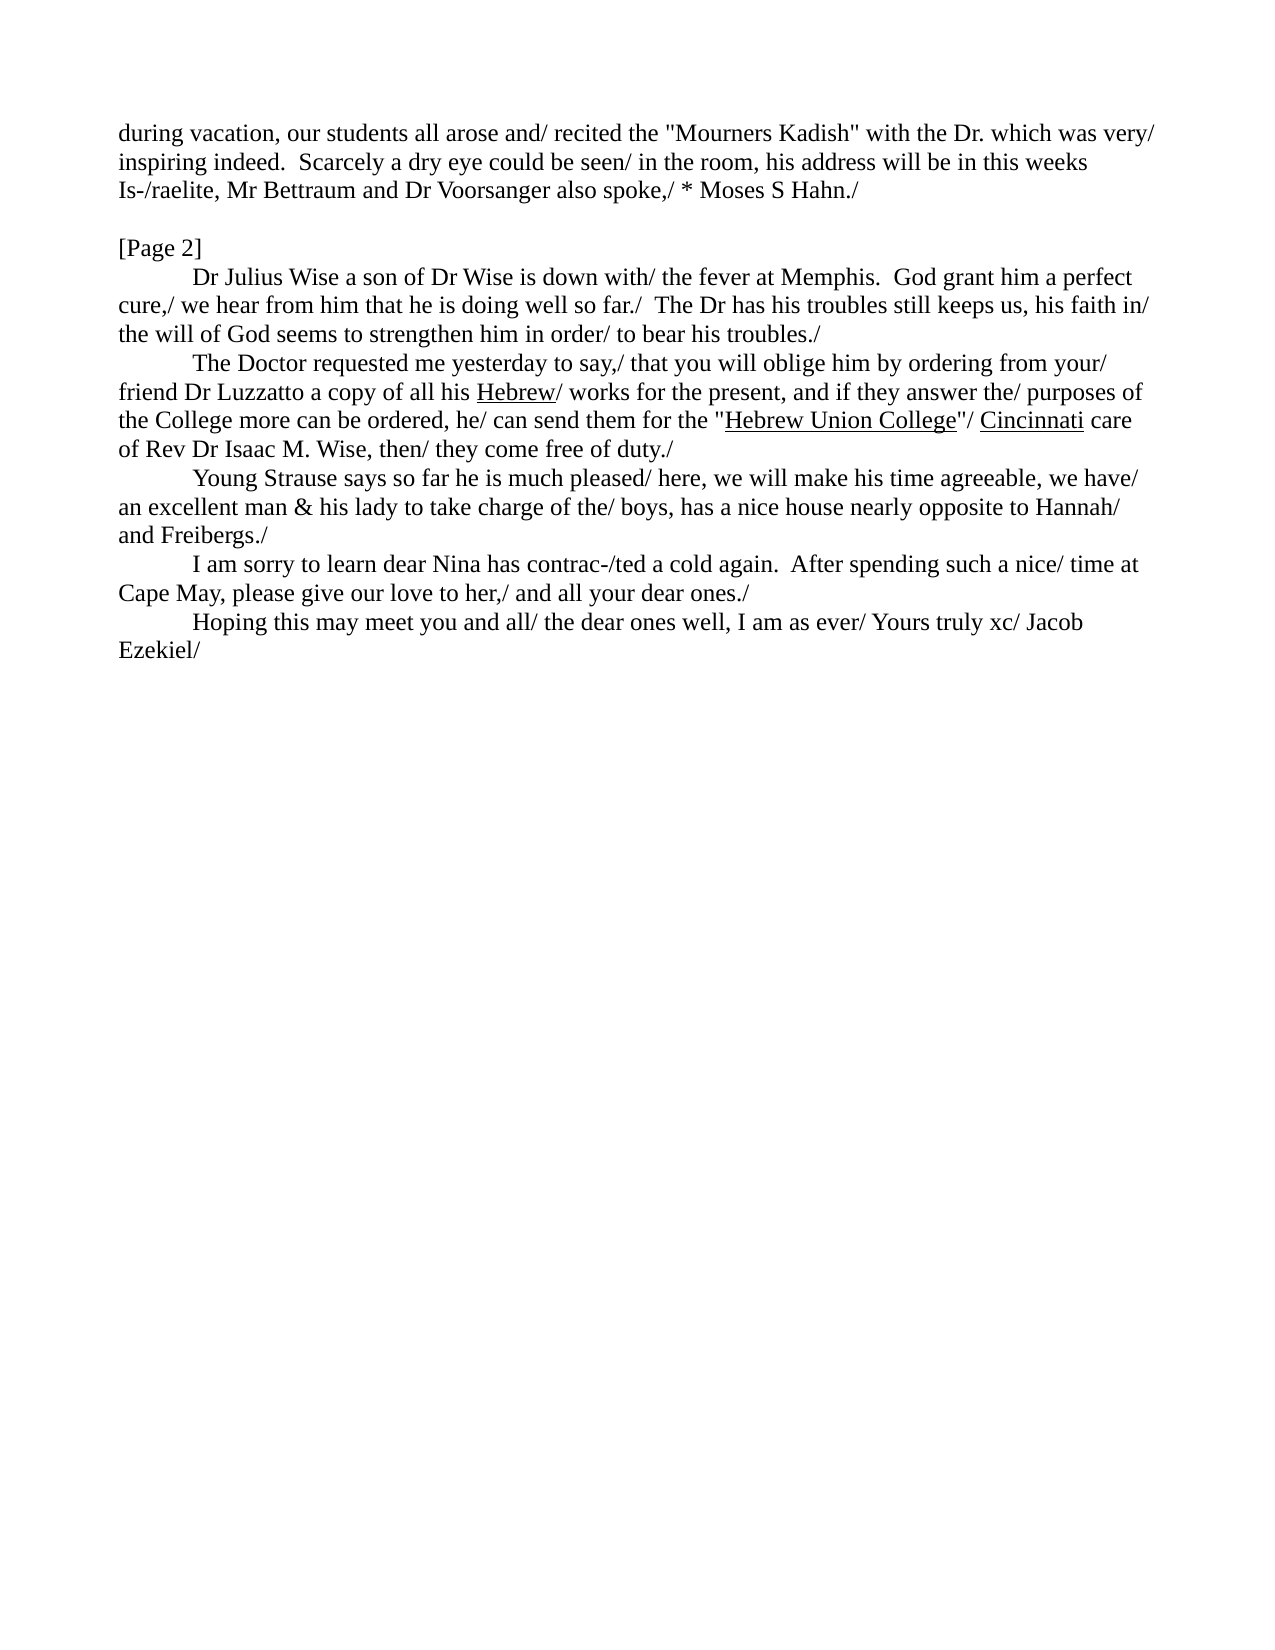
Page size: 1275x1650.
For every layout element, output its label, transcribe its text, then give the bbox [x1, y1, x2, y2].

text I am sorry to learn dear Nina has contrac-/ted a cold again. After spending such a nice/ time at Cape May, please give our love to her,/ and all your dear ones./ [118, 549, 1157, 607]
text during vacation, our students all arose and/ recited the "Mourners Kadish" with the Dr. which was very/ inspiring indeed. Scarcely a dry eye could be seen/ in the room, his address will be in this weeks Is-/raelite, Mr Bettraum and Dr Voorsanger also spoke,/ * Moses S Hahn./ [118, 118, 1157, 204]
text Dr Julius Wise a son of Dr Wise is down with/ the fever at Memphis. God grant him a perfect cure,/ we hear from him that he is doing well so far./ The Dr has his troubles still keeps us, his faith in/ the will of God seems to strengthen him in order/ to bear his troubles./ [118, 262, 1157, 348]
text [Page 2] [118, 233, 1157, 262]
text Young Strause says so far he is much pleased/ here, we will make his time agreeable, we have/ an excellent man & his lady to take charge of the/ boys, has a nice house nearly opposite to Hannah/ and Freibergs./ [118, 463, 1157, 549]
text Hoping this may meet you and all/ the dear ones well, I am as ever/ Yours truly xc/ Jacob Ezekiel/ [118, 607, 1157, 664]
text The Doctor requested me yesterday to say,/ that you will oblige him by ordering from your/ friend Dr Luzzatto a copy of all his Hebrew/ works for the present, and if they answer the/ purposes of the College more can be ordered, he/ can send them for the "Hebrew Union College"/ Cincinnati care of Rev Dr Isaac M. Wise, then/ they come free of duty./ [118, 348, 1157, 463]
